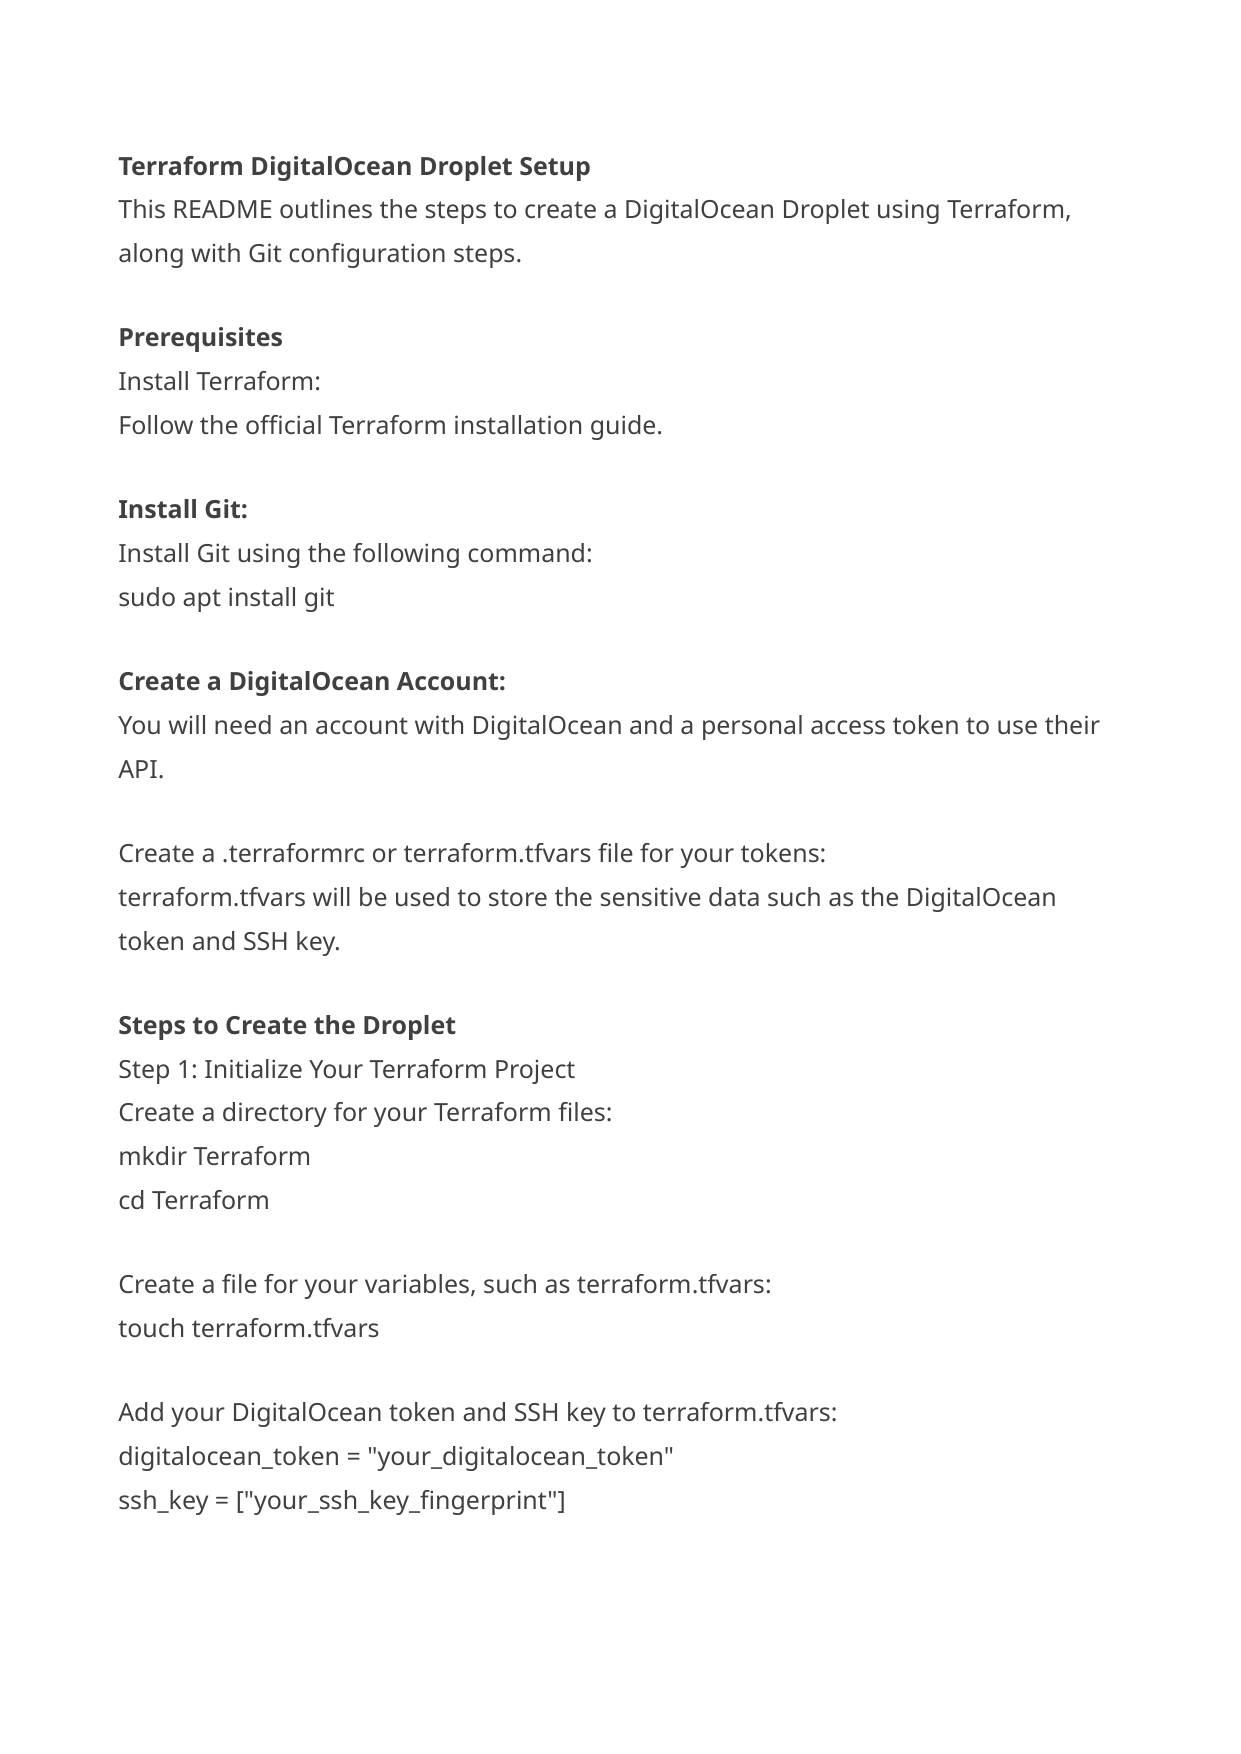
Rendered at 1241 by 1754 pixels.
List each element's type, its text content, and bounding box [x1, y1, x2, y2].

text Prerequisites Install Terraform: Follow the official Terraform installation guide. [118, 310, 1122, 442]
text Steps to Create the Droplet Step 1: Initialize Your Terraform Project Create a directory for your Terraform files: mkdir Terraform cd Terraform [118, 998, 1122, 1217]
text Create a DigitalOcean Account: You will need an account with DigitalOcean and a personal access token to use their API. [118, 654, 1122, 785]
text Create a .terraformrc or terraform.tfvars file for your tokens: terraform.tfvars will be used to store the sensitive data such as the DigitalOcean token and SSH key. [118, 826, 1122, 957]
text Install Git: Install Git using the following command: sudo apt install git [118, 482, 1122, 613]
text Terraform DigitalOcean Droplet Setup This README outlines the steps to create a DigitalOcean Droplet using Terraform, along with Git configuration steps. [118, 138, 1122, 270]
text Create a file for your variables, such as terraform.tfvars: touch terraform.tfvars [118, 1257, 1122, 1345]
text Add your DigitalOcean token and SSH key to terraform.tfvars: digitalocean_token = "your_digitalocean_token" ssh_key = ["your_ssh_key_fingerprint"] [118, 1385, 1122, 1517]
